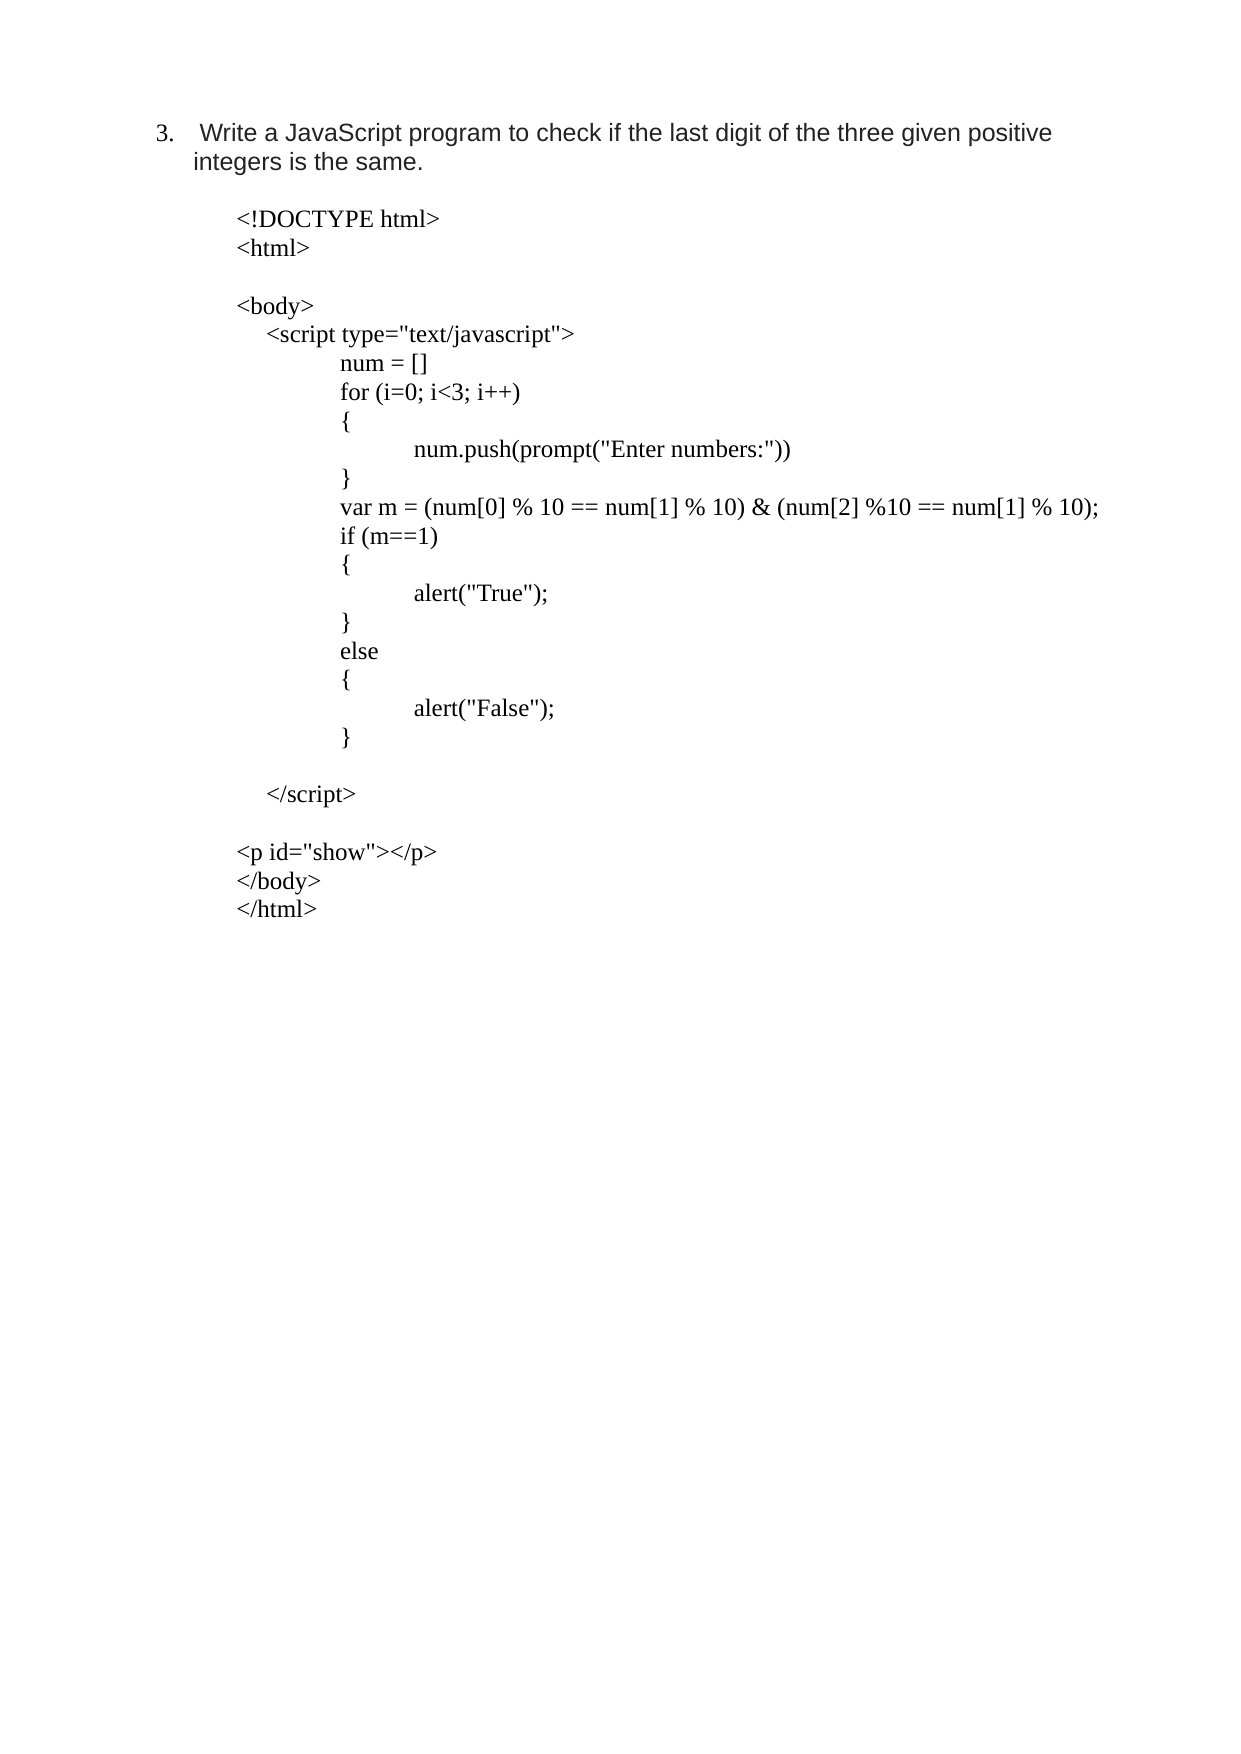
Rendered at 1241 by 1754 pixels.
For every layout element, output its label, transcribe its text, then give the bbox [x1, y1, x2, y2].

text </html> [118, 894, 1122, 923]
text for (i=0; i<3; i++) [118, 377, 1122, 406]
text <!DOCTYPE html> [118, 204, 1122, 233]
text alert("True"); [118, 578, 1122, 607]
text } [118, 722, 1122, 751]
text </body> [118, 866, 1122, 894]
text <script type="text/javascript"> [118, 319, 1122, 348]
text alert("False"); [118, 693, 1122, 722]
text if (m==1) [118, 521, 1122, 549]
text } [118, 463, 1122, 492]
text num = [] [118, 348, 1122, 377]
text num.push(prompt("Enter numbers:")) [118, 434, 1122, 463]
text <html> [118, 233, 1122, 262]
list Write a JavaScript program to check if the last digit of the three given positive integers is the same. [156, 118, 1122, 176]
text <body> [118, 291, 1122, 319]
text </script> [118, 779, 1122, 808]
text } [118, 607, 1122, 636]
text var m = (num[0] % 10 == num[1] % 10) & (num[2] %10 == num[1] % 10); [118, 492, 1122, 521]
text { [118, 664, 1122, 693]
text else [118, 636, 1122, 664]
text <p id="show"></p> [118, 837, 1122, 866]
text { [118, 549, 1122, 578]
text { [118, 406, 1122, 434]
